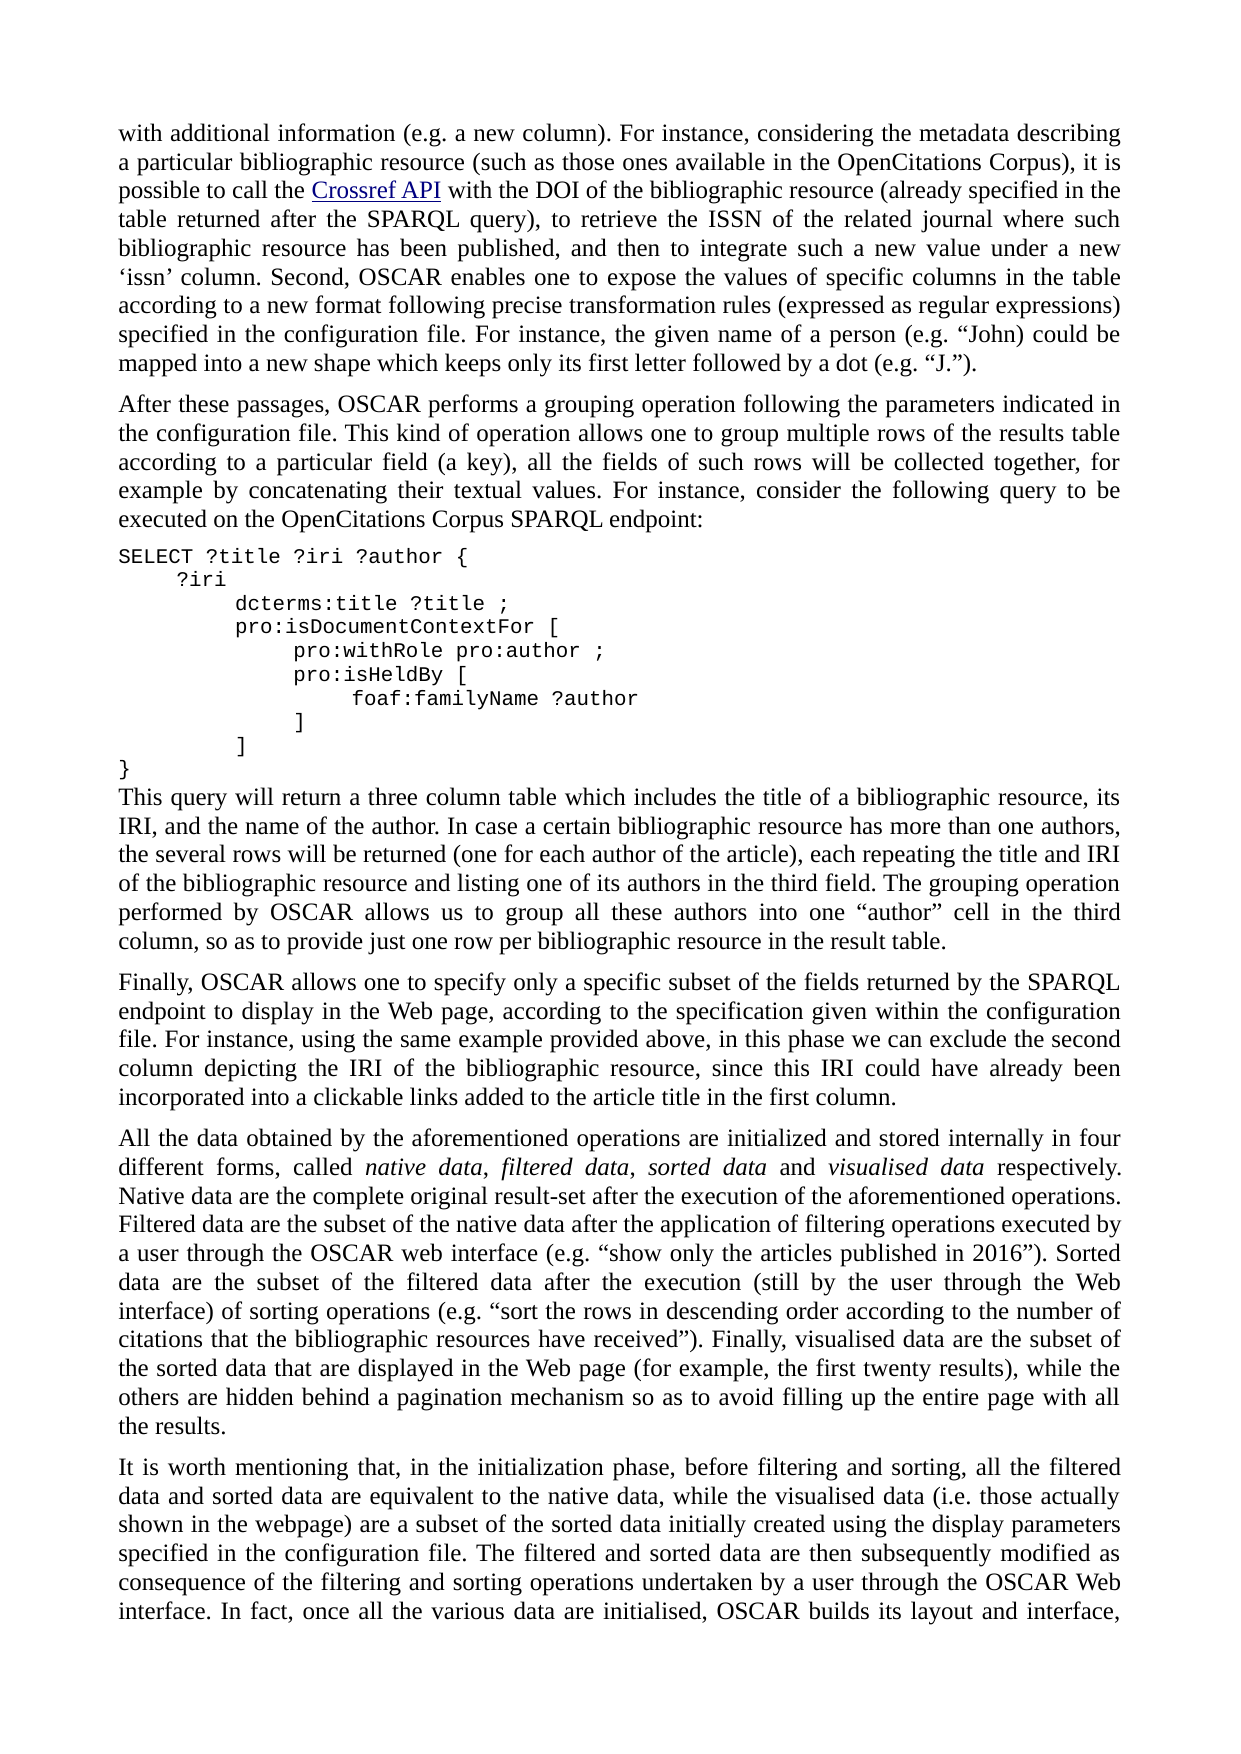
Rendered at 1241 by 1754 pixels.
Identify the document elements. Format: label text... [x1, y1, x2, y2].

text ] [118, 735, 1122, 758]
text pro:isHeldBy [ [118, 664, 1122, 687]
text dcterms:title ?title ; [118, 593, 1122, 617]
text } [118, 758, 1122, 782]
text ?iri [118, 569, 1122, 593]
text pro:isDocumentContextFor [ [118, 617, 1122, 640]
text foaf:familyName ?author [118, 687, 1122, 711]
text SELECT ?title ?iri ?author { [118, 546, 1122, 569]
text Finally, OSCAR allows one to specify only a specific subset of the fields returned by the SPARQL endpoint to display in the Web page, according to the specification given within the configuration file. For instance, using the same example provided above, in this phase we can exclude the second column depicting the IRI of the bibliographic resource, since this IRI could have already been incorporated into a clickable links added to the article title in the first column. [118, 967, 1122, 1111]
text All the data obtained by the aforementioned operations are initialized and stored internally in four different forms, called native data, filtered data, sorted data and visualised data respectively. Native data are the complete original result-set after the execution of the aforementioned operations. Filtered data are the subset of the native data after the application of filtering operations executed by a user through the OSCAR web interface (e.g. “show only the articles published in 2016”). Sorted data are the subset of the filtered data after the execution (still by the user through the Web interface) of sorting operations (e.g. “sort the rows in descending order according to the number of citations that the bibliographic resources have received”). Finally, visualised data are the subset of the sorted data that are displayed in the Web page (for example, the first twenty results), while the others are hidden behind a pagination mechanism so as to avoid filling up the entire page with all the results. [118, 1123, 1122, 1439]
text It is worth mentioning that, in the initialization phase, before filtering and sorting, all the filtered data and sorted data are equivalent to the native data, while the visualised data (i.e. those actually shown in the webpage) are a subset of the sorted data initially created using the display parameters specified in the configuration file. The filtered and sorted data are then subsequently modified as consequence of the filtering and sorting operations undertaken by a user through the OSCAR Web interface. In fact, once all the various data are initialised, OSCAR builds its layout and interface, [118, 1452, 1122, 1624]
text pro:withRole pro:author ; [118, 640, 1122, 664]
text with additional information (e.g. a new column). For instance, considering the metadata describing a particular bibliographic resource (such as those ones available in the OpenCitations Corpus), it is possible to call the Crossref API with the DOI of the bibliographic resource (already specified in the table returned after the SPARQL query), to retrieve the ISSN of the related journal where such bibliographic resource has been published, and then to integrate such a new value under a new ‘issn’ column. Second, OSCAR enables one to expose the values of specific columns in the table according to a new format following precise transformation rules (expressed as regular expressions) specified in the configuration file. For instance, the given name of a person (e.g. “John) could be mapped into a new shape which keeps only its first letter followed by a dot (e.g. “J.”). [118, 118, 1122, 377]
text After these passages, OSCAR performs a grouping operation following the parameters indicated in the configuration file. This kind of operation allows one to group multiple rows of the results table according to a particular field (a key), all the fields of such rows will be collected together, for example by concatenating their textual values. For instance, consider the following query to be executed on the OpenCitations Corpus SPARQL endpoint: [118, 389, 1122, 533]
text This query will return a three column table which includes the title of a bibliographic resource, its IRI, and the name of the author. In case a certain bibliographic resource has more than one authors, the several rows will be returned (one for each author of the article), each repeating the title and IRI of the bibliographic resource and listing one of its authors in the third field. The grouping operation performed by OSCAR allows us to group all these authors into one “author” cell in the third column, so as to provide just one row per bibliographic resource in the result table. [118, 782, 1122, 954]
text ] [118, 711, 1122, 735]
